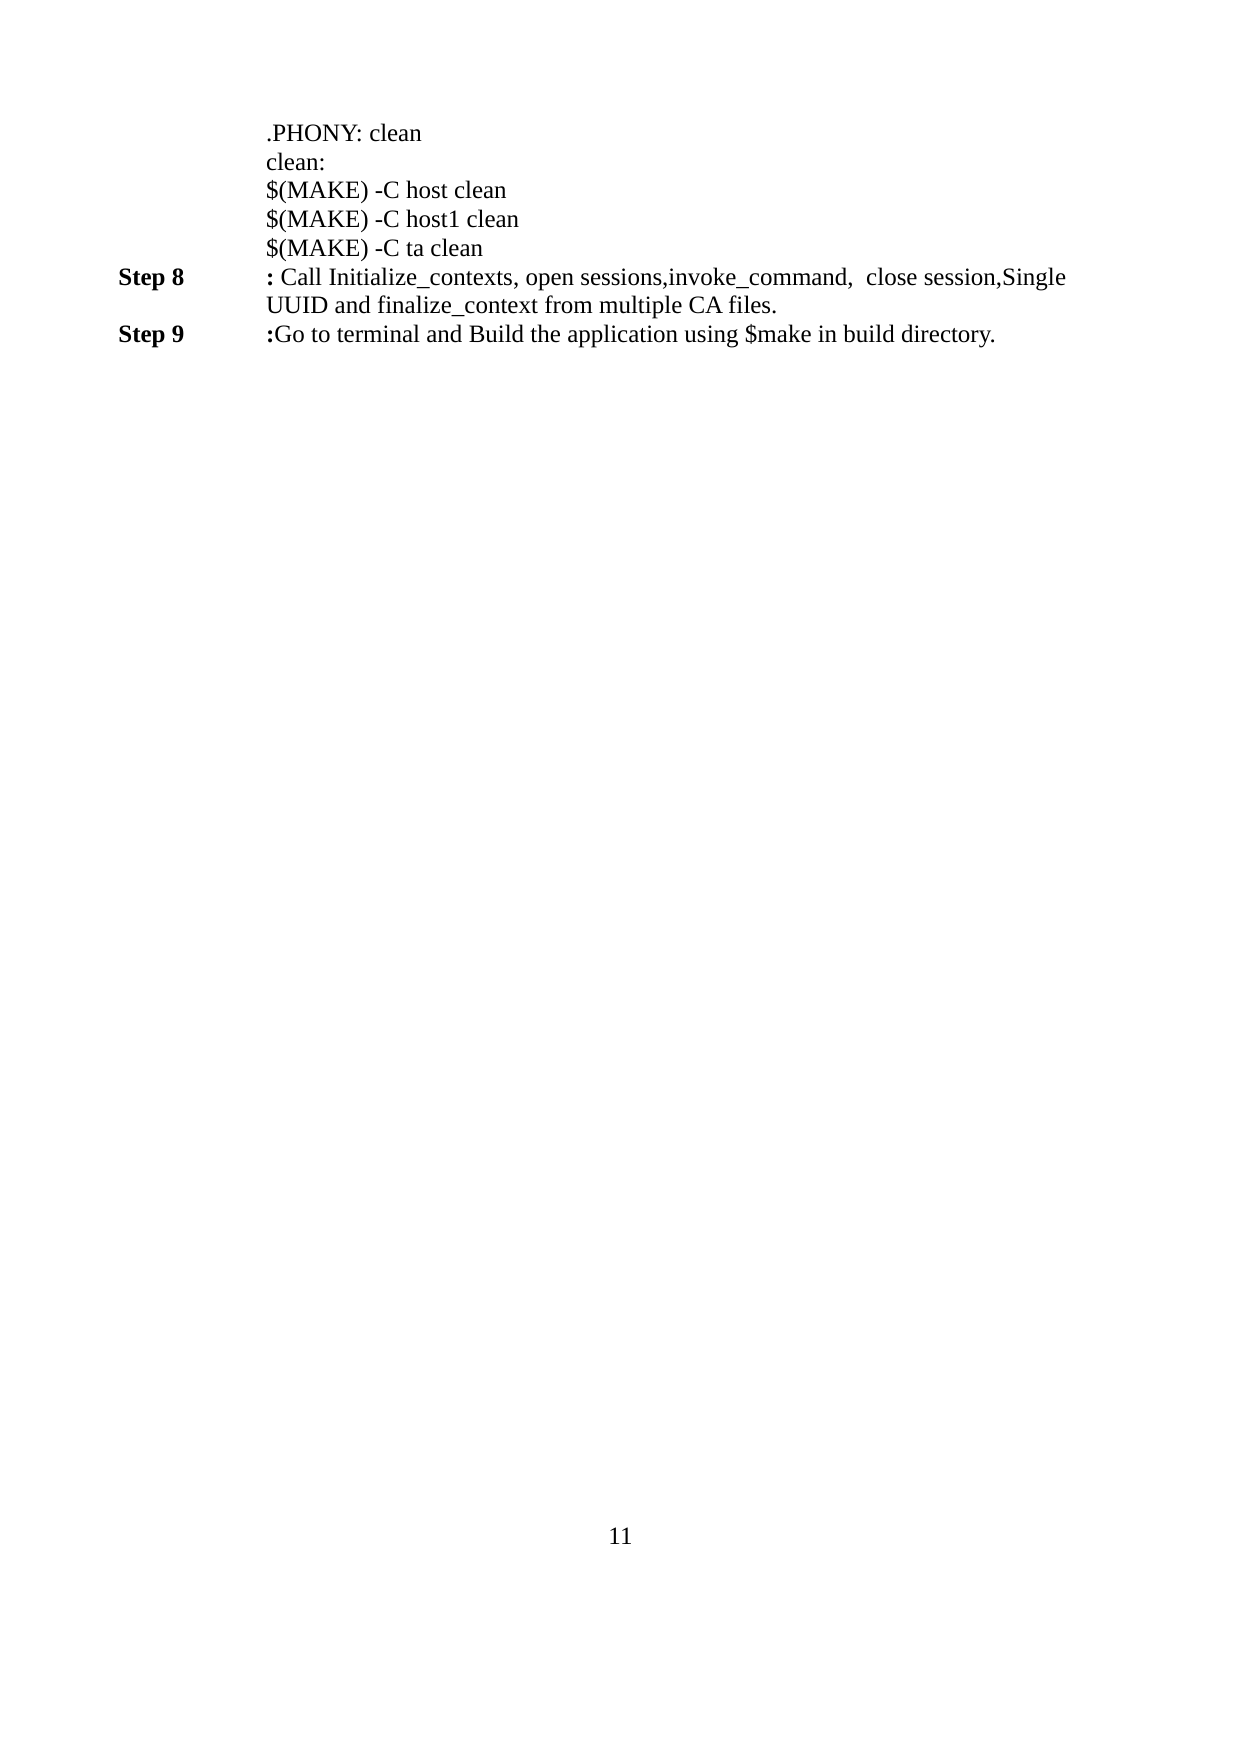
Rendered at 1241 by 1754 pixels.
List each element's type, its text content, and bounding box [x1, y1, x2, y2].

text clean: [118, 147, 1122, 176]
text .PHONY: clean [118, 118, 1122, 147]
title Step 9 :Go to terminal and Build the application using $make in build directory. [118, 319, 1122, 348]
text $(MAKE) -C host clean [118, 176, 1122, 204]
title Step 8 : Call Initialize_contexts, open sessions,invoke_command, close session,Single UUID and finalize_context from multiple CA files. [118, 262, 1122, 319]
text $(MAKE) -C ta clean [118, 233, 1122, 262]
text $(MAKE) -C host1 clean [118, 204, 1122, 233]
